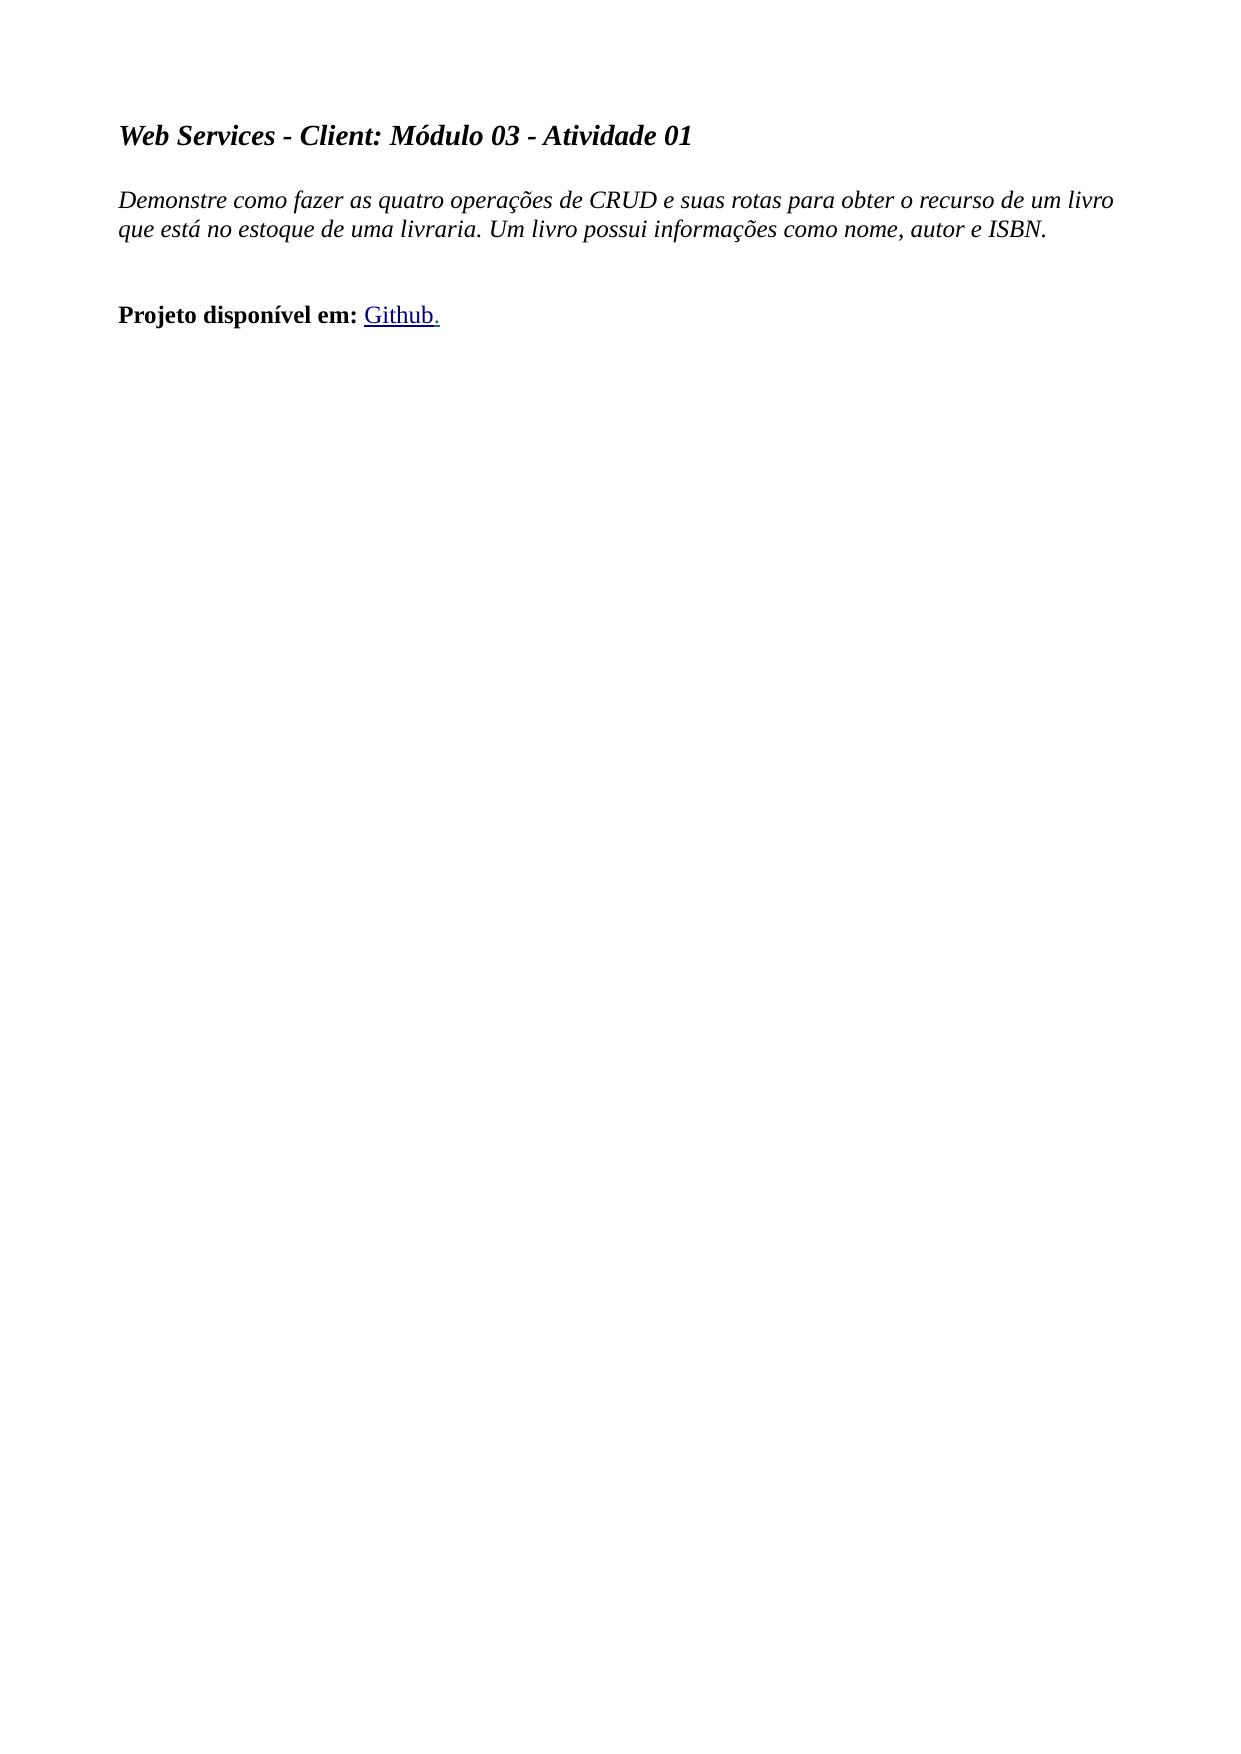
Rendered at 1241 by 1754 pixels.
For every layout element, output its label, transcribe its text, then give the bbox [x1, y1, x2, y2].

text Projeto disponível em: Github. [118, 300, 1122, 329]
text Web Services - Client: Módulo 03 - Atividade 01 [118, 118, 1122, 152]
text Demonstre como fazer as quatro operações de CRUD e suas rotas para obter o recurso de um livro que está no estoque de uma livraria. Um livro possui informações como nome, autor e ISBN. [118, 185, 1122, 243]
